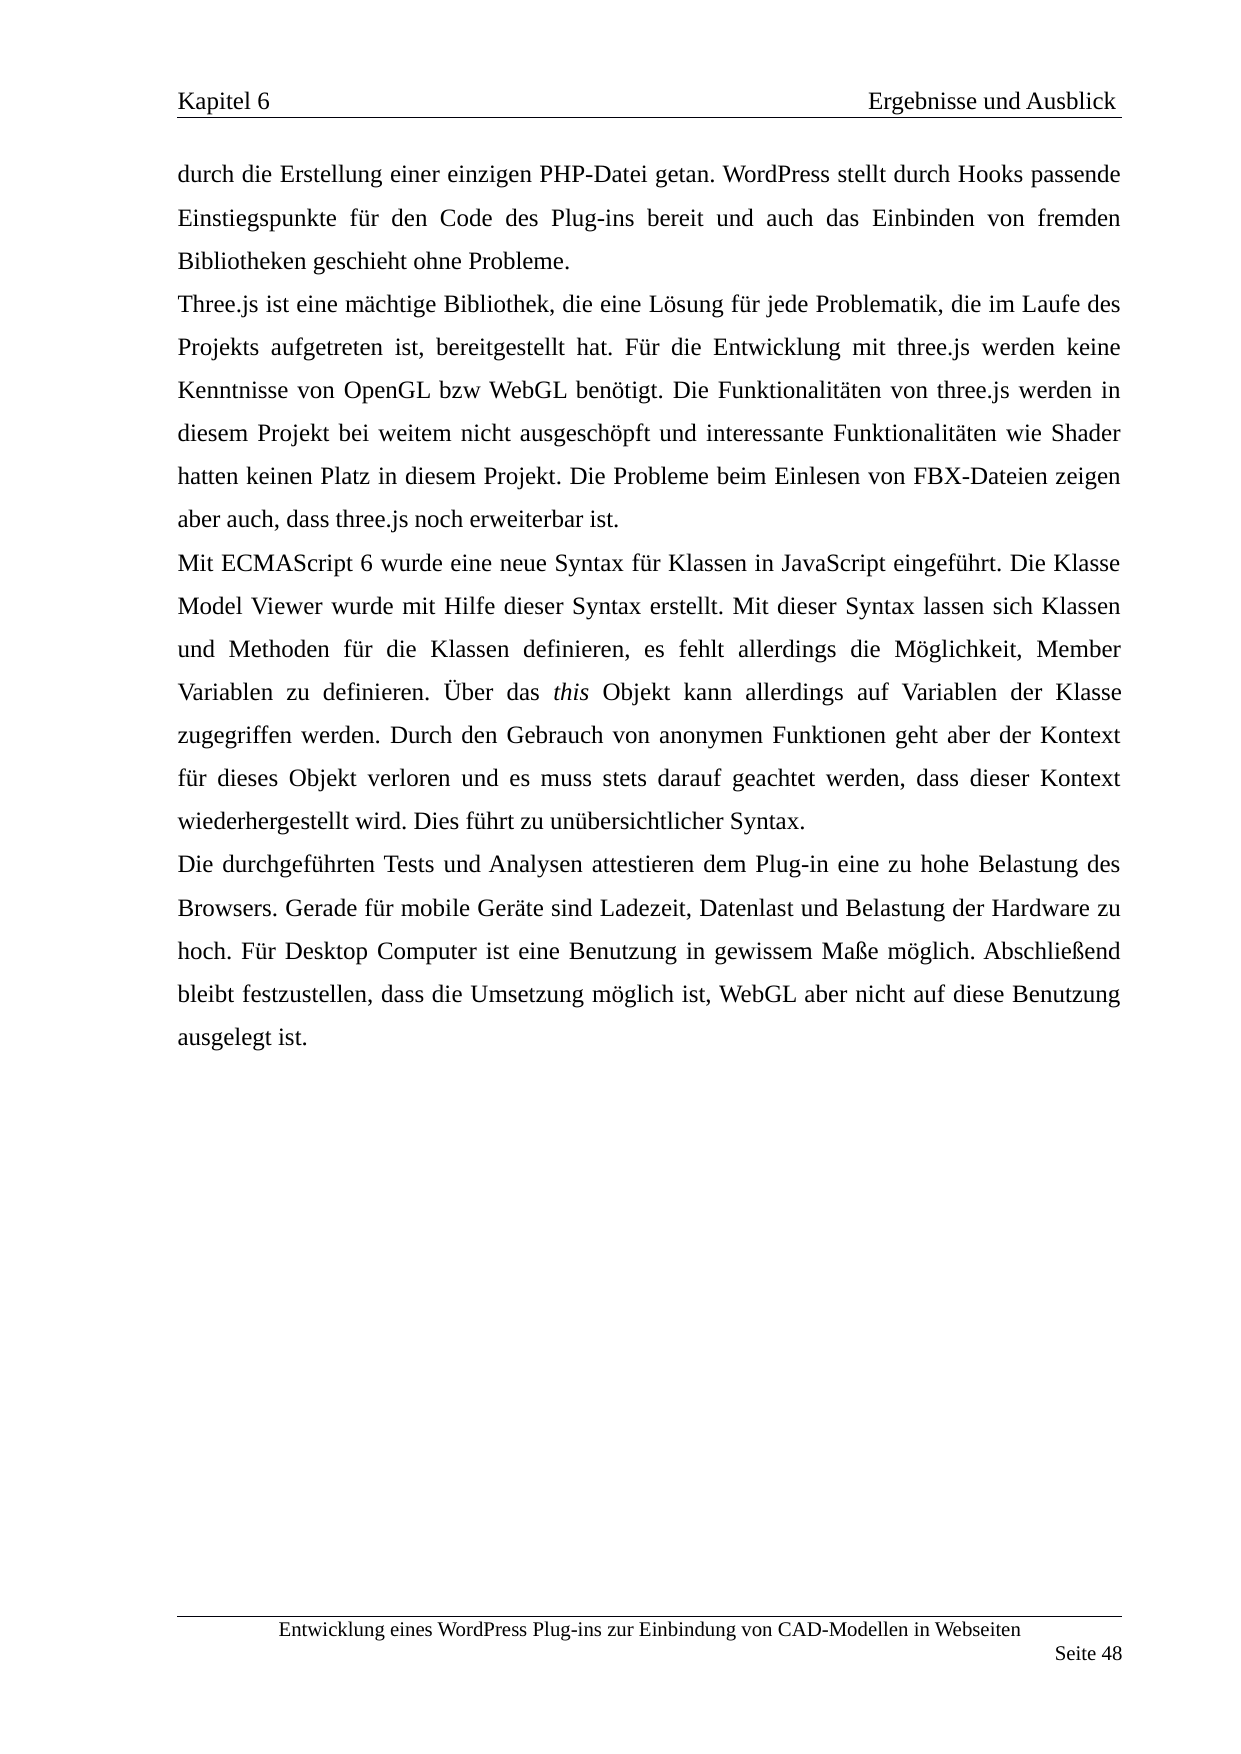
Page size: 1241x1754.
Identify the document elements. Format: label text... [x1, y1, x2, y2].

text durch die Erstellung einer einzigen PHP-Datei getan. WordPress stellt durch Hooks passende Einstiegspunkte für den Code des Plug-ins bereit und auch das Einbinden von fremden Bibliotheken geschieht ohne Probleme. [177, 159, 1122, 274]
text Mit ECMAScript 6 wurde eine neue Syntax für Klassen in JavaScript eingeführt. Die Klasse Model Viewer wurde mit Hilfe dieser Syntax erstellt. Mit dieser Syntax lassen sich Klassen und Methoden für die Klassen definieren, es fehlt allerdings die Möglichkeit, Member Variablen zu definieren. Über das this Objekt kann allerdings auf Variablen der Klasse zugegriffen werden. Durch den Gebrauch von anonymen Funktionen geht aber der Kontext für dieses Objekt verloren und es muss stets darauf geachtet werden, dass dieser Kontext wiederhergestellt wird. Dies führt zu unübersichtlicher Syntax. [177, 548, 1122, 835]
text Die durchgeführten Tests und Analysen attestieren dem Plug-in eine zu hohe Belastung des Browsers. Gerade für mobile Geräte sind Ladezeit, Datenlast und Belastung der Hardware zu hoch. Für Desktop Computer ist eine Benutzung in gewissem Maße möglich. Abschließend bleibt festzustellen, dass die Umsetzung möglich ist, WebGL aber nicht auf diese Benutzung ausgelegt ist. [177, 849, 1122, 1051]
text Three.js ist eine mächtige Bibliothek, die eine Lösung für jede Problematik, die im Laufe des Projekts aufgetreten ist, bereitgestellt hat. Für die Entwicklung mit three.js werden keine Kenntnisse von OpenGL bzw WebGL benötigt. Die Funktionalitäten von three.js werden in diesem Projekt bei weitem nicht ausgeschöpft und interessante Funktionalitäten wie Shader hatten keinen Platz in diesem Projekt. Die Probleme beim Einlesen von FBX-Dateien zeigen aber auch, dass three.js noch erweiterbar ist. [177, 289, 1122, 533]
